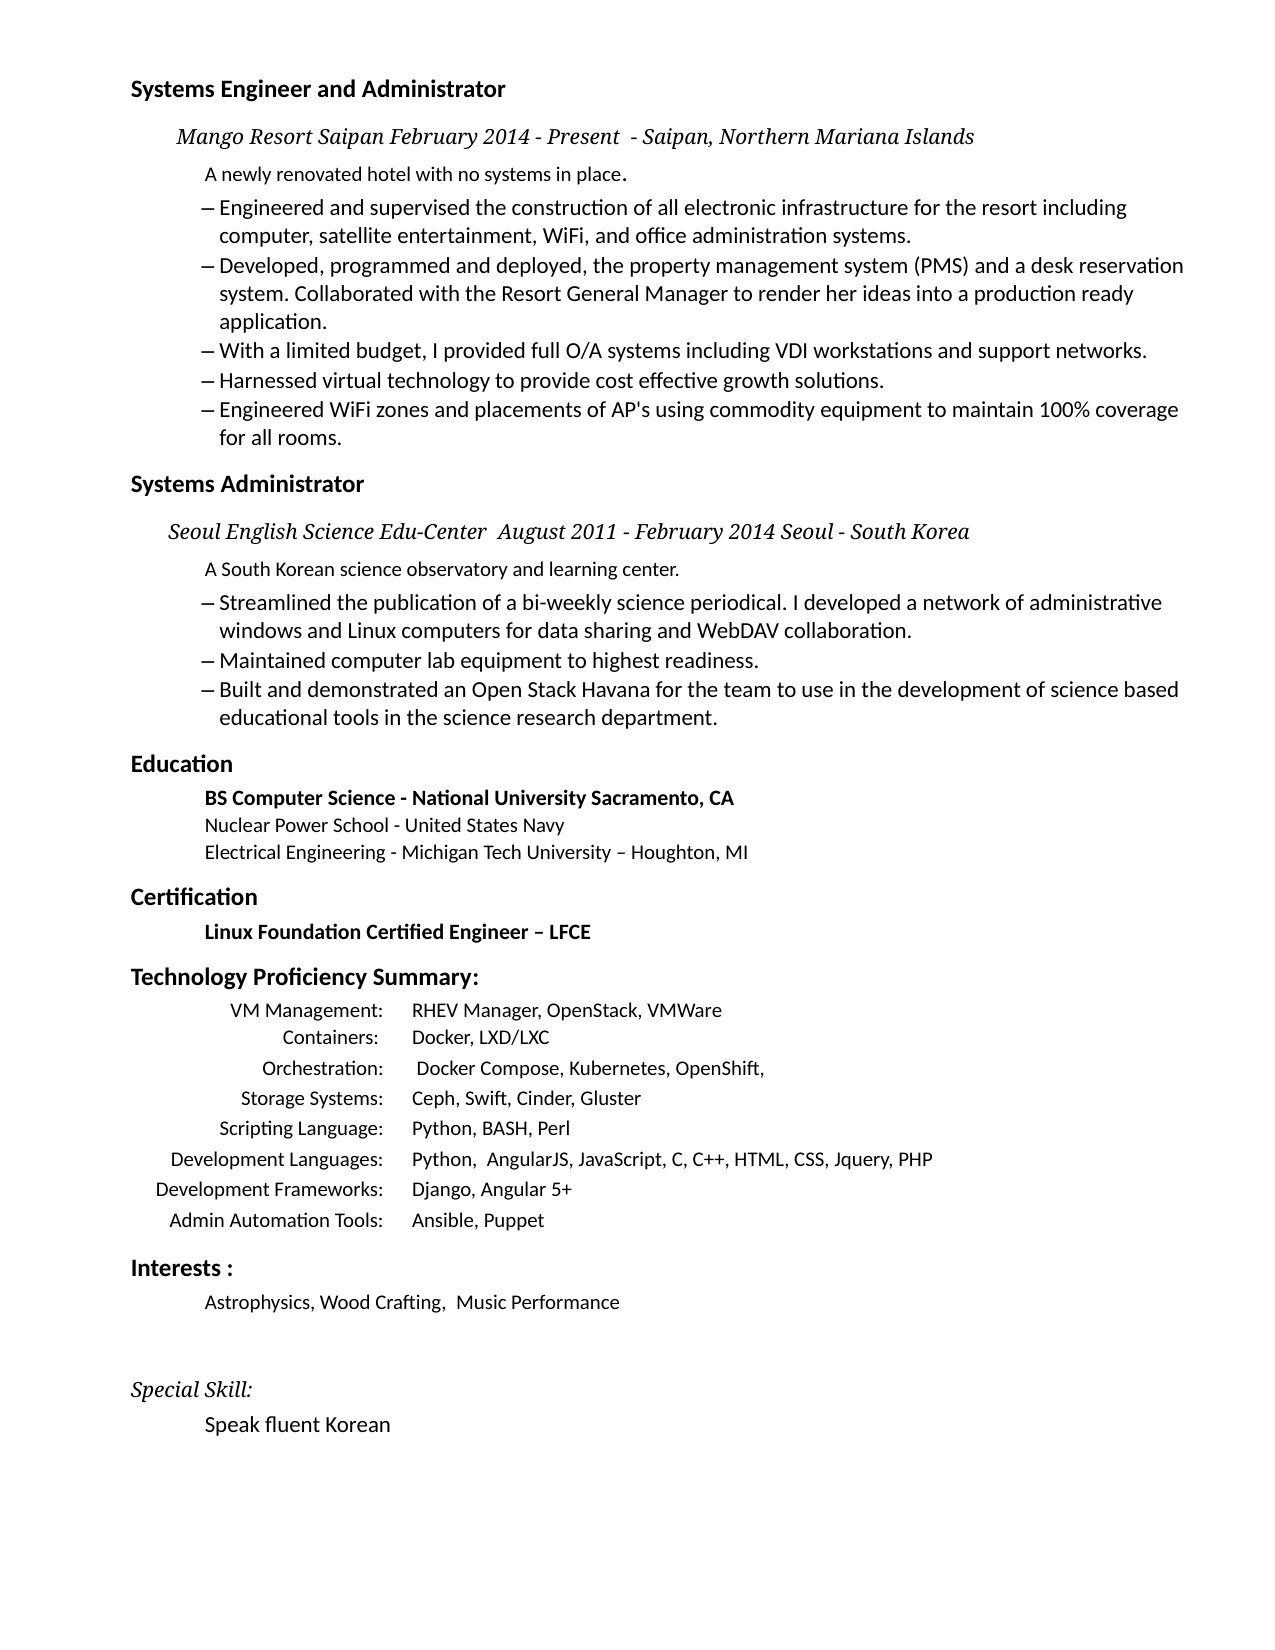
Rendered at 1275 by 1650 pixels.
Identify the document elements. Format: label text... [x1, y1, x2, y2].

text Storage Systems: Ceph, Swift, Cinder, Gluster [131, 1085, 1202, 1111]
title Systems Engineer and Administrator [131, 73, 1202, 104]
text Admin Automation Tools: Ansible, Puppet [131, 1207, 1202, 1232]
text Scripting Language: Python, BASH, Perl [131, 1116, 1202, 1141]
text Development Frameworks: Django, Angular 5+ [131, 1176, 1202, 1202]
text Speak fluent Korean [131, 1410, 1202, 1438]
text Development Languages: Python, AngularJS, JavaScript, C, C++, HTML, CSS, Jquery, PHP [131, 1146, 1202, 1171]
subtitle Mango Resort Saipan February 2014 - Present - Saipan, Northern Mariana Islands [103, 122, 1202, 151]
text Astrophysics, Wood Crafting, Music Performance [131, 1289, 1202, 1314]
list Maintained computer lab equipment to highest readiness. [201, 646, 1202, 674]
list Harnessed virtual technology to provide cost effective growth solutions. [201, 366, 1202, 394]
text A South Korean science observatory and learning center. [131, 552, 1202, 582]
title Certification [131, 881, 1202, 912]
text Special Skill: [131, 1375, 1202, 1404]
text BS Computer Science - National University Sacramento, CA [131, 784, 1202, 811]
text Nuclear Power School - United States Navy [131, 812, 1202, 838]
list Developed, programmed and deployed, the property management system (PMS) and a desk reservation system. Collaborated with the Resort General Manager to render her ideas into a production ready application. [201, 251, 1202, 335]
text Containers: Docker, LXD/LXC [131, 1024, 1202, 1050]
text Linux Foundation Certified Engineer – LFCE [131, 918, 1202, 944]
text A newly renovated hotel with no systems in place. [131, 157, 1202, 187]
list Streamlined the publication of a bi-weekly science periodical. I developed a network of administrative windows and Linux computers for data sharing and WebDAV collaboration. [201, 588, 1202, 644]
list Built and demonstrated an Open Stack Havana for the team to use in the development of science based educational tools in the science research department. [201, 675, 1202, 731]
text Electrical Engineering - Michigan Tech University – Houghton, MI [131, 839, 1202, 865]
title Interests : [131, 1252, 1202, 1283]
title Systems Administrator [131, 468, 1202, 498]
list Engineered and supervised the construction of all electronic infrastructure for the resort including computer, satellite entertainment, WiFi, and office administration systems. [201, 193, 1202, 249]
text Orchestration: Docker Compose, Kubernetes, OpenShift, [131, 1055, 1202, 1080]
text VM Management: RHEV Manager, OpenStack, VMWare [131, 997, 1202, 1023]
subtitle Seoul English Science Edu-Center August 2011 - February 2014 Seoul - South Korea [168, 517, 1202, 546]
title Education [131, 748, 1202, 778]
list With a limited budget, I provided full O/A systems including VDI workstations and support networks. [201, 337, 1202, 364]
title Technology Proficiency Summary: [131, 961, 1202, 991]
list Engineered WiFi zones and placements of AP's using commodity equipment to maintain 100% coverage for all rooms. [201, 396, 1202, 452]
